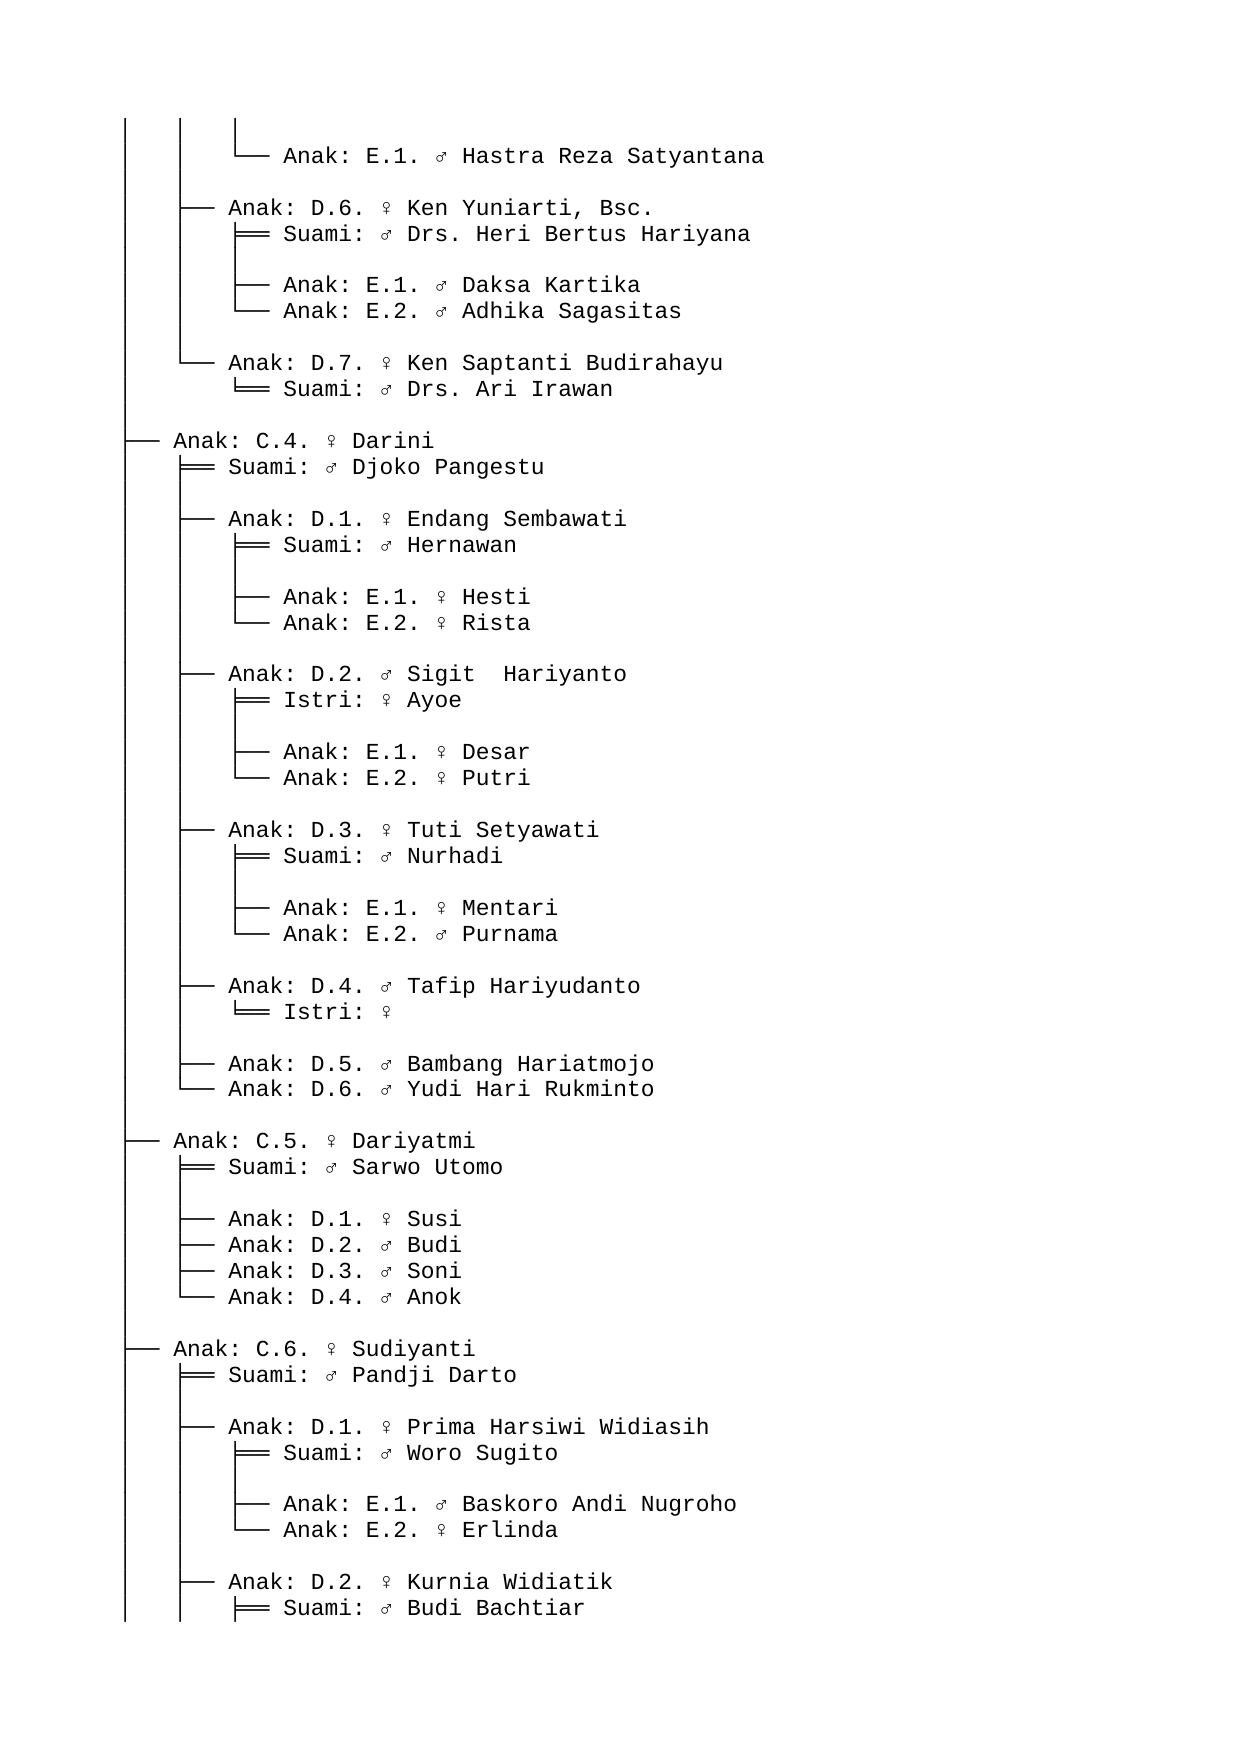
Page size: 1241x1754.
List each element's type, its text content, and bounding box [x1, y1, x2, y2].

text │ ╞══ Suami: ♂ Pandji Darto [126, 1363, 179, 1389]
text │ │ └── Anak: E.1. ♂ Hastra Reza Satyantana [181, 144, 1122, 170]
text │ │ [126, 326, 179, 352]
text │ │ ╞══ Suami: ♂ Drs. Heri Bertus Hariyana [181, 222, 234, 248]
text │ └── Anak: D.7. ♀ Ken Saptanti Budirahayu [126, 352, 1122, 377]
text ├── Anak: C.6. ♀ Sudiyanti [126, 1337, 1122, 1363]
text │ │ [126, 948, 179, 974]
text │ [118, 1311, 124, 1337]
text │ │ └── Anak: E.2. ♀ Rista [126, 611, 179, 637]
text │ │ │ [118, 715, 124, 741]
text │ │ │ [126, 118, 179, 144]
text │ │ │ [118, 870, 124, 896]
text │ ├── Anak: D.5. ♂ Bambang Hariatmojo [181, 1052, 1122, 1078]
text │ │ ╞══ Suami: ♂ Nurhadi [126, 844, 179, 870]
text │ │ │ [126, 1467, 179, 1493]
text │ [126, 1104, 1122, 1130]
text │ │ │ [126, 715, 179, 741]
text │ │ └── Anak: E.2. ♂ Purnama [126, 922, 179, 948]
text │ │ │ [118, 248, 124, 274]
text │ │ [181, 1389, 1122, 1415]
text │ │ └── Anak: E.1. ♂ Hastra Reza Satyantana [126, 144, 179, 170]
text │ ├── Anak: D.3. ♀ Tuti Setyawati [181, 818, 1122, 844]
text │ ├── Anak: D.2. ♀ Kurnia Widiatik [181, 1571, 1122, 1597]
text │ [118, 403, 124, 429]
text │ ├── Anak: D.1. ♀ Susi [181, 1207, 1122, 1233]
text │ │ ╞══ Suami: ♂ Nurhadi [181, 844, 234, 870]
text │ │ [181, 1182, 1122, 1207]
text │ │ [118, 1545, 124, 1571]
text │ └── Anak: D.6. ♂ Yudi Hari Rukminto [126, 1078, 1122, 1104]
text │ ├── Anak: D.6. ♀ Ken Yuniarti, Bsc. [126, 196, 179, 222]
text │ │ ╞══ Suami: ♂ Hernawan [181, 533, 234, 559]
text │ │ [181, 481, 1122, 507]
text │ │ [181, 1545, 1122, 1571]
text │ │ ╞══ Suami: ♂ Budi Bachtiar [126, 1597, 179, 1622]
text │ ╞══ Suami: ♂ Sarwo Utomo [126, 1156, 179, 1182]
text │ ╞══ Suami: ♂ Djoko Pangestu [181, 455, 1122, 481]
text │ │ [126, 1545, 179, 1571]
text │ │ ├── Anak: E.1. ♀ Hesti [181, 585, 234, 611]
text │ │ └── Anak: E.2. ♀ Erlinda [181, 1519, 1122, 1545]
text │ [118, 1104, 124, 1130]
text │ ├── Anak: D.2. ♀ Kurnia Widiatik [126, 1571, 179, 1597]
text │ │ │ [118, 559, 124, 585]
text │ ╘══ Suami: ♂ Drs. Ari Irawan [126, 377, 1122, 403]
text │ ├── Anak: D.4. ♂ Tafip Hariyudanto [181, 974, 1122, 1000]
text │ │ ╞══ Suami: ♂ Drs. Heri Bertus Hariyana [236, 222, 1122, 248]
text │ │ ╞══ Suami: ♂ Woro Sugito [181, 1441, 234, 1467]
text │ │ [118, 1182, 124, 1207]
text │ │ [126, 481, 179, 507]
text │ │ └── Anak: E.2. ♂ Adhika Sagasitas [126, 300, 179, 326]
text │ │ │ [181, 715, 234, 741]
text │ │ ├── Anak: E.1. ♀ Mentari [236, 896, 1122, 922]
text │ │ └── Anak: E.2. ♂ Purnama [181, 922, 1122, 948]
text │ │ ├── Anak: E.1. ♀ Hesti [126, 585, 179, 611]
text │ │ ├── Anak: E.1. ♀ Desar [181, 741, 234, 767]
text │ │ ╞══ Suami: ♂ Nurhadi [236, 844, 1122, 870]
text │ │ ├── Anak: E.1. ♂ Baskoro Andi Nugroho [236, 1493, 1122, 1519]
text │ │ [181, 792, 1122, 818]
text │ ├── Anak: D.1. ♀ Endang Sembawati [126, 507, 179, 533]
text │ │ │ [236, 248, 1122, 274]
text │ │ ├── Anak: E.1. ♀ Desar [236, 741, 1122, 767]
text ├── Anak: C.4. ♀ Darini [126, 429, 1122, 455]
text │ │ │ [126, 870, 179, 896]
text │ │ ├── Anak: E.1. ♂ Daksa Kartika [236, 274, 1122, 300]
text │ ├── Anak: D.5. ♂ Bambang Hariatmojo [126, 1052, 179, 1078]
text │ │ │ [118, 1467, 124, 1493]
text │ ╞══ Suami: ♂ Sarwo Utomo [181, 1156, 1122, 1182]
text │ │ ├── Anak: E.1. ♂ Baskoro Andi Nugroho [181, 1493, 234, 1519]
text │ ├── Anak: D.2. ♂ Budi [126, 1233, 179, 1259]
text │ │ ╞══ Suami: ♂ Hernawan [126, 533, 179, 559]
text │ ├── Anak: D.1. ♀ Susi [126, 1207, 179, 1233]
text │ │ │ [181, 559, 234, 585]
text │ │ │ [126, 248, 179, 274]
text │ │ │ [181, 248, 234, 274]
text │ │ [118, 481, 124, 507]
text │ │ ╘══ Istri: ♀ [126, 1000, 179, 1026]
text │ └── Anak: D.4. ♂ Anok [126, 1285, 1122, 1311]
text │ │ │ [236, 1467, 1122, 1493]
text │ ├── Anak: D.1. ♀ Endang Sembawati [181, 507, 1122, 533]
text │ │ [126, 1389, 179, 1415]
text │ │ ╞══ Suami: ♂ Woro Sugito [236, 1441, 1122, 1467]
text │ │ └── Anak: E.2. ♀ Putri [181, 767, 1122, 792]
text │ [126, 1311, 1122, 1337]
text │ │ ╞══ Istri: ♀ Ayoe [236, 689, 1122, 715]
text │ │ ╞══ Suami: ♂ Budi Bachtiar [181, 1597, 234, 1622]
text │ │ ╘══ Istri: ♀ [181, 1000, 1122, 1026]
text │ │ └── Anak: E.2. ♀ Erlinda [126, 1519, 179, 1545]
text │ ├── Anak: D.3. ♂ Soni [126, 1259, 179, 1285]
text │ │ [181, 637, 1122, 663]
text │ │ ├── Anak: E.1. ♀ Desar [126, 741, 179, 767]
text │ │ [126, 792, 179, 818]
text │ │ ├── Anak: E.1. ♀ Mentari [181, 896, 234, 922]
text │ │ ├── Anak: E.1. ♀ Hesti [236, 585, 1122, 611]
text │ │ └── Anak: E.2. ♀ Rista [181, 611, 1122, 637]
text │ │ │ [118, 118, 124, 144]
text │ │ ├── Anak: E.1. ♀ Mentari [126, 896, 179, 922]
text │ │ ├── Anak: E.1. ♂ Daksa Kartika [181, 274, 234, 300]
text │ │ ╞══ Suami: ♂ Woro Sugito [126, 1441, 179, 1467]
text │ │ [118, 637, 124, 663]
text │ │ ╞══ Istri: ♀ Ayoe [126, 689, 179, 715]
text │ │ │ [126, 559, 179, 585]
text │ [126, 403, 1122, 429]
text │ │ ╞══ Suami: ♂ Budi Bachtiar [236, 1597, 1122, 1622]
text │ │ [181, 326, 1122, 352]
text │ ├── Anak: D.2. ♂ Sigit Hariyanto [181, 663, 1122, 689]
text │ │ [118, 1389, 124, 1415]
text │ │ [126, 637, 179, 663]
text │ │ │ [181, 870, 234, 896]
text │ │ [118, 792, 124, 818]
text │ ├── Anak: D.3. ♀ Tuti Setyawati [126, 818, 179, 844]
text │ │ │ [236, 715, 1122, 741]
text │ │ [181, 948, 1122, 974]
text │ ├── Anak: D.1. ♀ Prima Harsiwi Widiasih [181, 1415, 1122, 1441]
text │ │ ╞══ Suami: ♂ Hernawan [236, 533, 1122, 559]
text │ │ [181, 1026, 1122, 1052]
text │ ╞══ Suami: ♂ Pandji Darto [181, 1363, 1122, 1389]
text │ │ │ [181, 118, 234, 144]
text │ │ │ [236, 559, 1122, 585]
text │ │ ├── Anak: E.1. ♂ Baskoro Andi Nugroho [126, 1493, 179, 1519]
text │ │ [126, 1026, 179, 1052]
text │ ├── Anak: D.2. ♂ Budi [181, 1233, 1122, 1259]
text │ ├── Anak: D.1. ♀ Prima Harsiwi Widiasih [126, 1415, 179, 1441]
text │ ├── Anak: D.4. ♂ Tafip Hariyudanto [126, 974, 179, 1000]
text │ │ └── Anak: E.2. ♀ Putri [126, 767, 179, 792]
text │ │ [181, 170, 1122, 196]
text │ │ [126, 170, 179, 196]
text │ │ [118, 326, 124, 352]
text │ │ ╞══ Istri: ♀ Ayoe [181, 689, 234, 715]
text │ ├── Anak: D.6. ♀ Ken Yuniarti, Bsc. [181, 196, 1122, 222]
text │ │ │ [236, 118, 1122, 144]
text │ ├── Anak: D.3. ♂ Soni [181, 1259, 1122, 1285]
text │ ╞══ Suami: ♂ Djoko Pangestu [126, 455, 179, 481]
text │ │ └── Anak: E.2. ♂ Adhika Sagasitas [181, 300, 1122, 326]
text │ │ ╞══ Suami: ♂ Drs. Heri Bertus Hariyana [126, 222, 179, 248]
text │ │ │ [236, 870, 1122, 896]
text │ │ [118, 170, 124, 196]
text │ │ [126, 1182, 179, 1207]
text │ ├── Anak: D.2. ♂ Sigit Hariyanto [126, 663, 179, 689]
text │ │ ├── Anak: E.1. ♂ Daksa Kartika [126, 274, 179, 300]
text │ │ [118, 948, 124, 974]
text ├── Anak: C.5. ♀ Dariyatmi [126, 1130, 1122, 1156]
text │ │ [118, 1026, 124, 1052]
text │ │ │ [181, 1467, 234, 1493]
